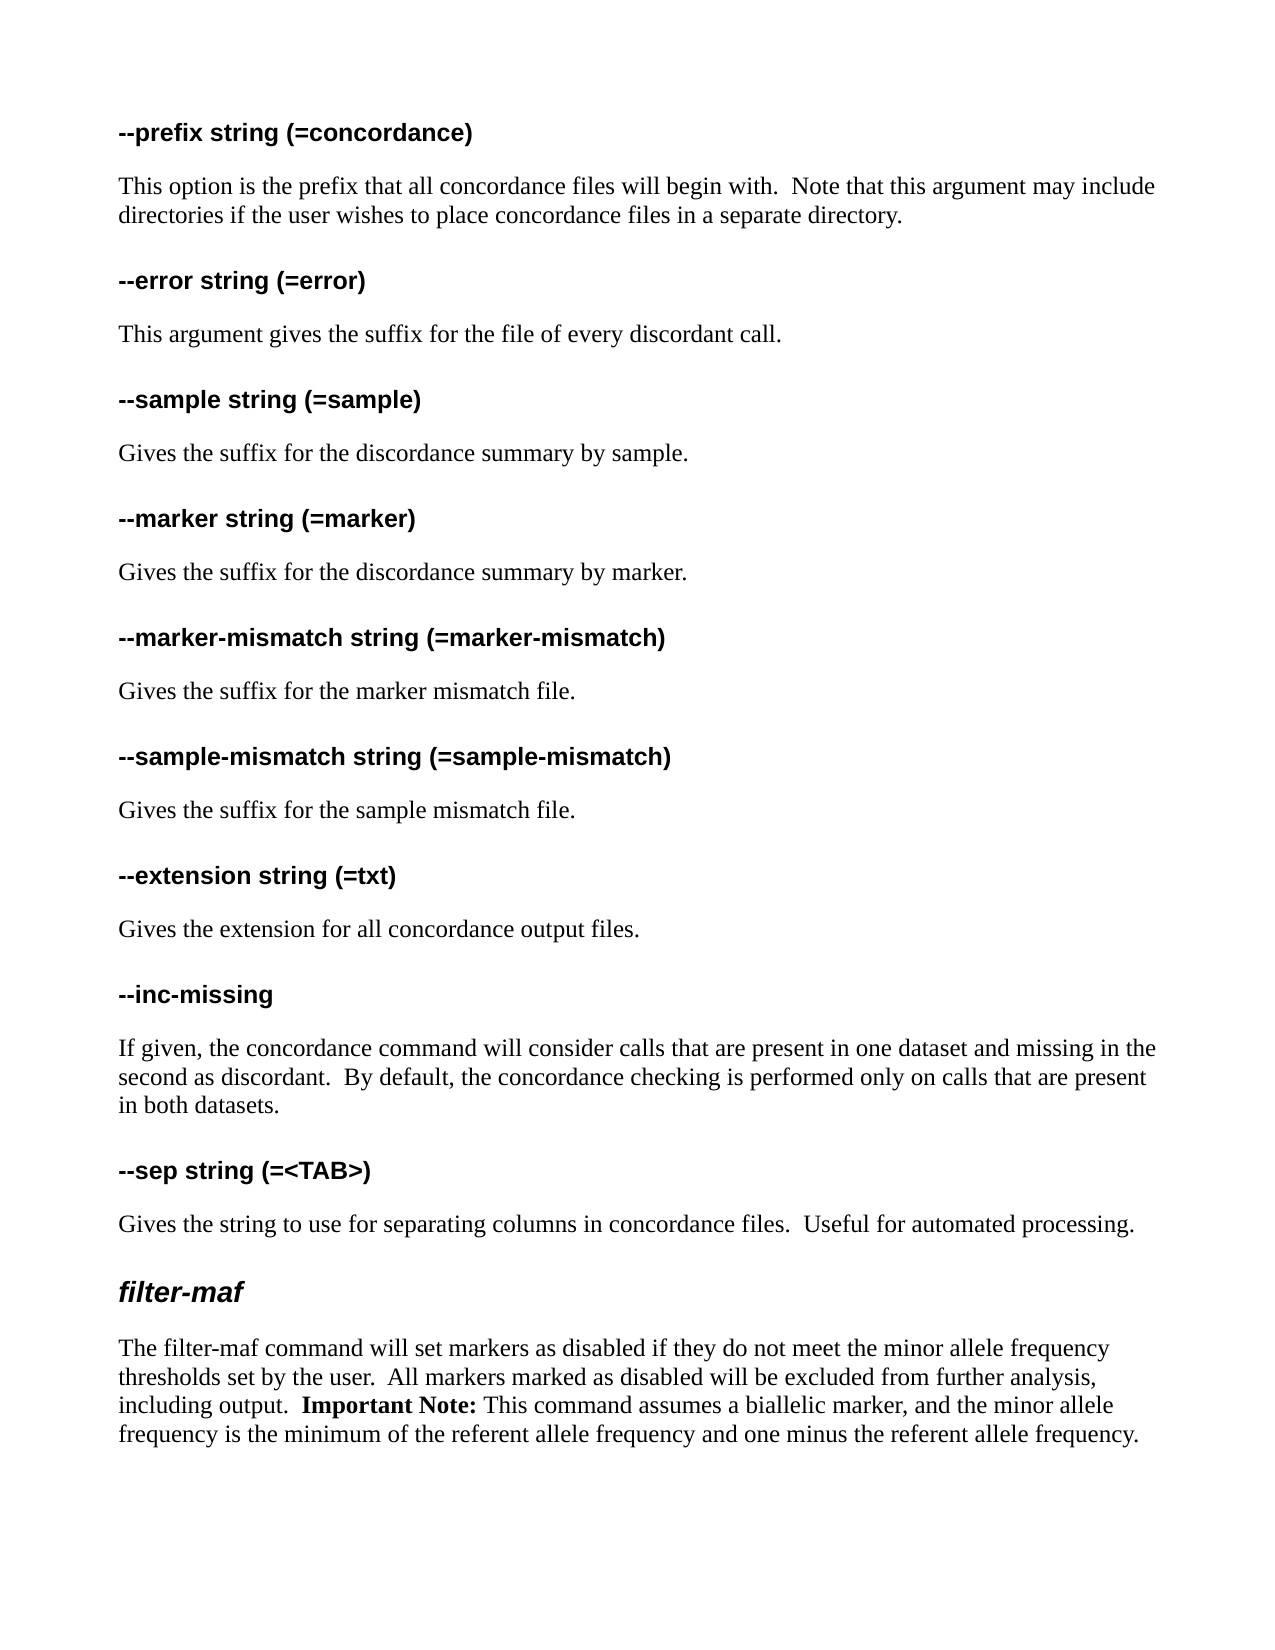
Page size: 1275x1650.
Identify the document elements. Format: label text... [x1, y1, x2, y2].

text Gives the string to use for separating columns in concordance files. Useful for automated processing. [118, 1209, 1157, 1238]
subtitle --inc-missing [118, 979, 1157, 1008]
text This option is the prefix that all concordance files will begin with. Note that this argument may include directories if the user wishes to place concordance files in a separate directory. [118, 171, 1157, 229]
subtitle --sample string (=sample) [118, 385, 1157, 413]
subtitle --error string (=error) [118, 266, 1157, 294]
subtitle --sep string (=<TAB>) [118, 1156, 1157, 1185]
subtitle filter-maf [118, 1275, 1157, 1308]
subtitle --marker string (=marker) [118, 504, 1157, 532]
subtitle --marker-mismatch string (=marker-mismatch) [118, 623, 1157, 651]
text Gives the extension for all concordance output files. [118, 914, 1157, 943]
text This argument gives the suffix for the file of every discordant call. [118, 319, 1157, 348]
subtitle --extension string (=txt) [118, 861, 1157, 889]
subtitle --prefix string (=concordance) [118, 118, 1157, 147]
text Gives the suffix for the discordance summary by sample. [118, 438, 1157, 467]
text The filter-maf command will set markers as disabled if they do not meet the minor allele frequency thresholds set by the user. All markers marked as disabled will be excluded from further analysis, including output. Important Note: This command assumes a biallelic marker, and the minor allele frequency is the minimum of the referent allele frequency and one minus the referent allele frequency. [118, 1333, 1157, 1448]
text Gives the suffix for the marker mismatch file. [118, 676, 1157, 705]
text Gives the suffix for the sample mismatch file. [118, 795, 1157, 824]
subtitle --sample-mismatch string (=sample-mismatch) [118, 742, 1157, 770]
text If given, the concordance command will consider calls that are present in one dataset and missing in the second as discordant. By default, the concordance checking is performed only on calls that are present in both datasets. [118, 1033, 1157, 1119]
text Gives the suffix for the discordance summary by marker. [118, 557, 1157, 586]
